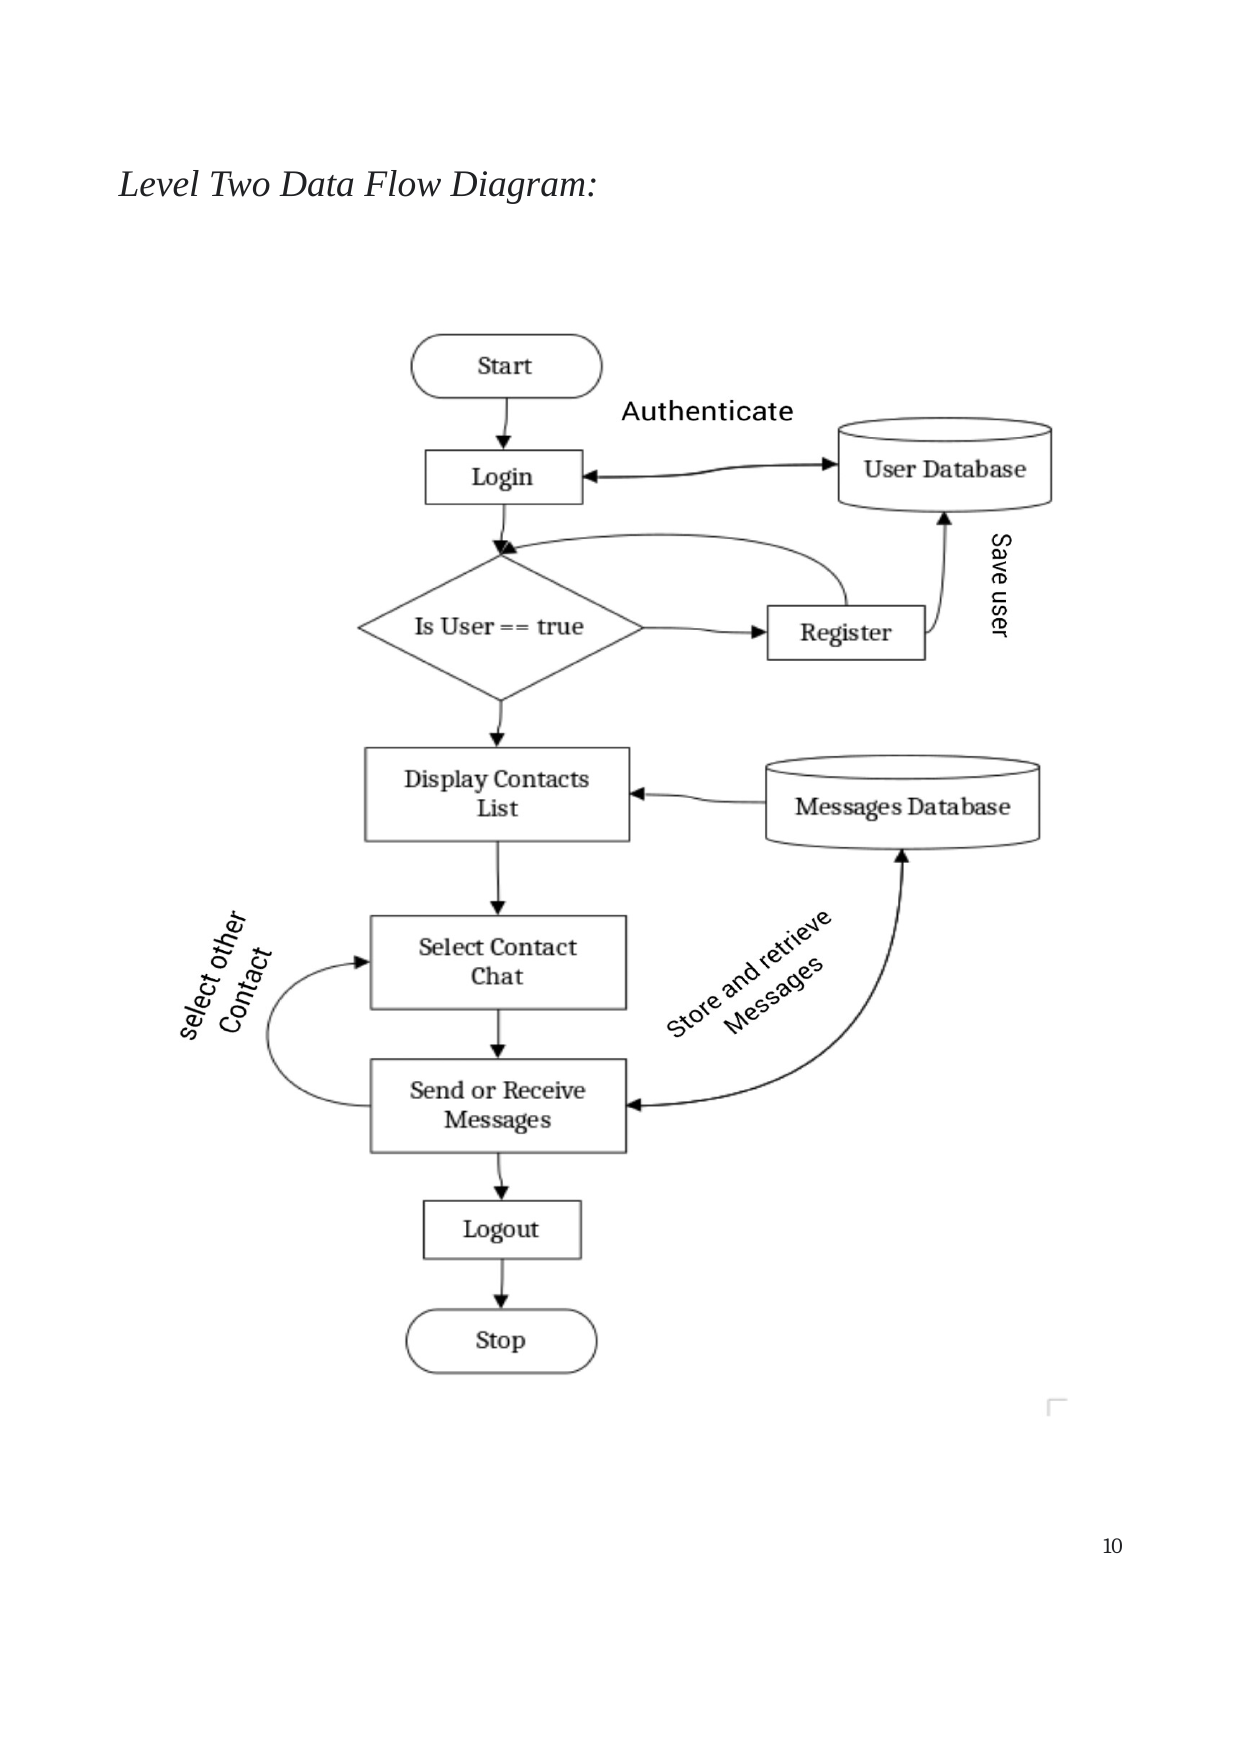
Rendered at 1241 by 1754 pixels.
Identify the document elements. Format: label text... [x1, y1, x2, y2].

text 10 [118, 1534, 1122, 1559]
text Level Two Data Flow Diagram: [118, 161, 1122, 204]
picture [98, 278, 1103, 1509]
